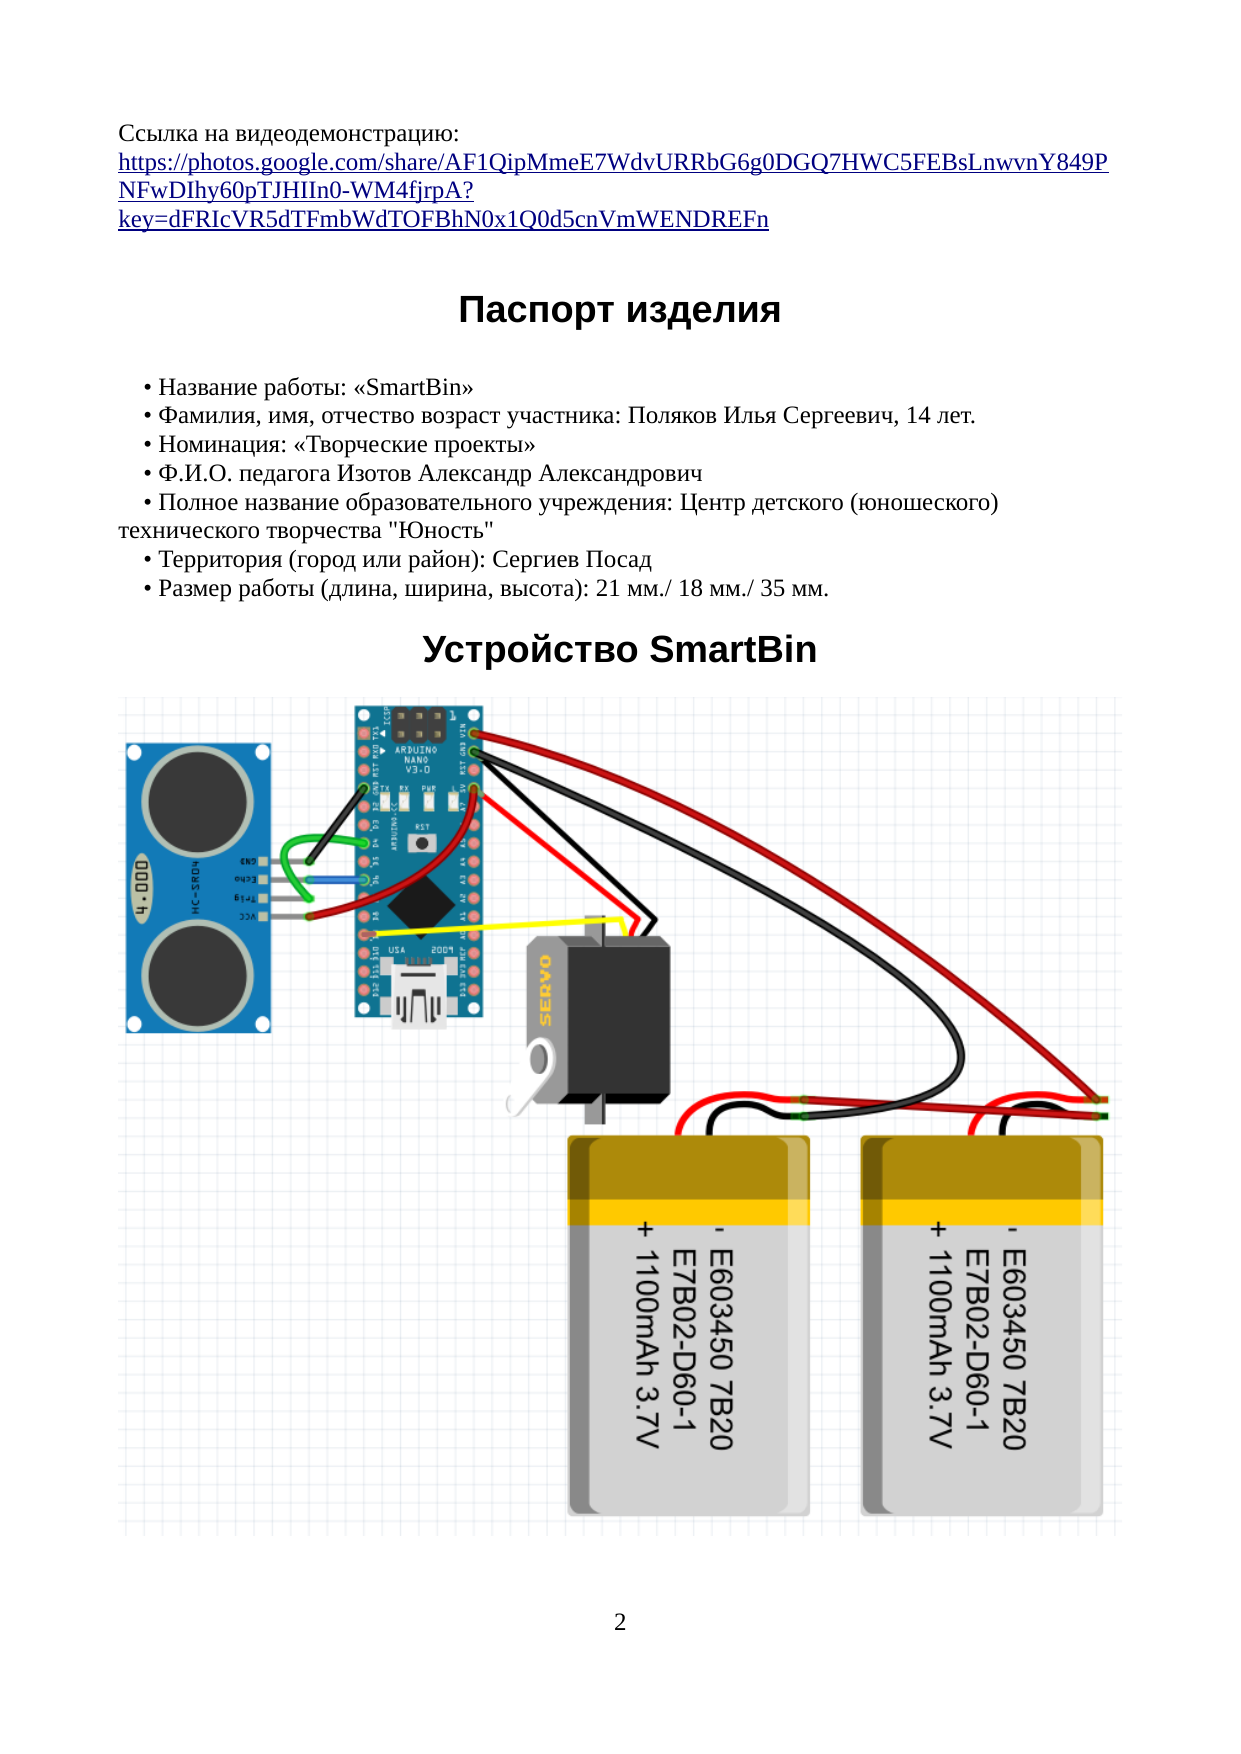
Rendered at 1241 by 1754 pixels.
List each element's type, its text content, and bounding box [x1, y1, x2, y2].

text • Полное название образовательного учреждения: Центр детского (юношеского) технического творчества "Юность" [118, 487, 1122, 544]
subtitle Устройство SmartBin [118, 627, 1122, 670]
text Ссылка на видеодемонстрацию: https://photos.google.com/share/AF1QipMmeE7WdvURRbG6g0DGQ7HWC5FEBsLnwvnY849PNFwDIhy60pTJHIIn0-WM4fjrpA?key=dFRIcVR5dTFmbWdTOFBhN0x1Q0d5cnVmWENDREFn [118, 118, 1122, 233]
picture [118, 697, 1123, 1536]
text • Размер работы (длина, ширина, высота): 21 мм./ 18 мм./ 35 мм. [118, 573, 1122, 602]
text • Фамилия, имя, отчество возраст участника: Поляков Илья Сергеевич, 14 лет. [118, 401, 1122, 429]
subtitle Паспорт изделия [118, 287, 1122, 331]
text • Ф.И.О. педагога Изотов Александр Александрович [118, 458, 1122, 487]
text • Название работы: «SmartBin» [118, 372, 1122, 401]
text • Территория (город или район): Сергиев Посад [118, 544, 1122, 573]
text • Номинация: «Творческие проекты» [118, 429, 1122, 458]
